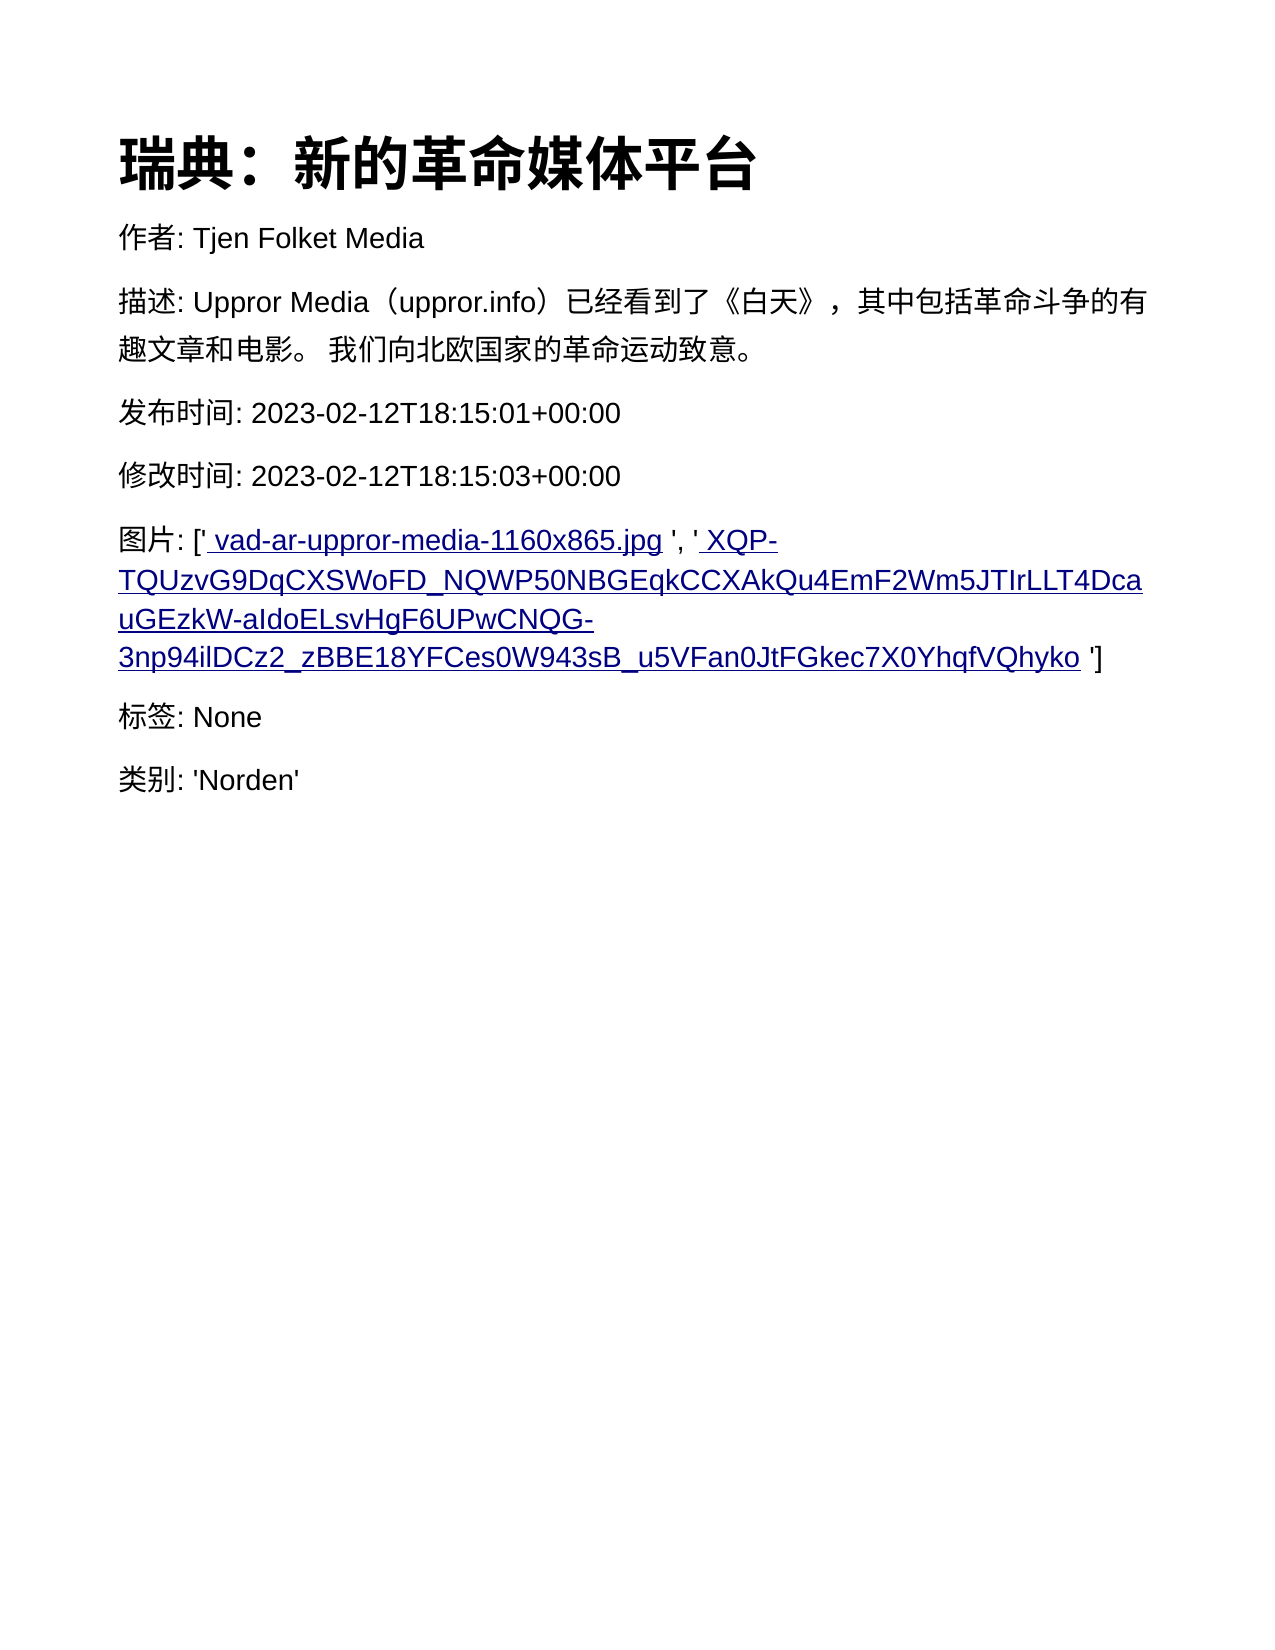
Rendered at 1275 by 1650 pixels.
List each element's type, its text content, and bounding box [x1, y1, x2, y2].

text 类别: 'Norden' [118, 757, 1157, 799]
text 标签: None [118, 694, 1157, 736]
subtitle 瑞典：新的革命媒体平台 [118, 118, 1157, 203]
text 描述: Uppror Media（uppror.info）已经看到了《白天》，其中包括革命斗争的有趣文章和电影。 我们向北欧国家的革命运动致意。 [118, 278, 1157, 369]
text 发布时间: 2023-02-12T18:15:01+00:00 [118, 390, 1157, 432]
text 作者: Tjen Folket Media [118, 215, 1157, 257]
text 修改时间: 2023-02-12T18:15:03+00:00 [118, 453, 1157, 495]
text 图片: [' vad-ar-uppror-media-1160x865.jpg ', ' XQP-TQUzvG9DqCXSWoFD_NQWP50NBGEqkCCXAkQu4EmF2Wm5JTIrLLT4DcauGEzkW-aIdoELsvHgF6UPwCNQG-3np94ilDCz2_zBBE18YFCes0W943sB_u5VFan0JtFGkec7X0YhqfVQhyko '] [118, 516, 1157, 674]
